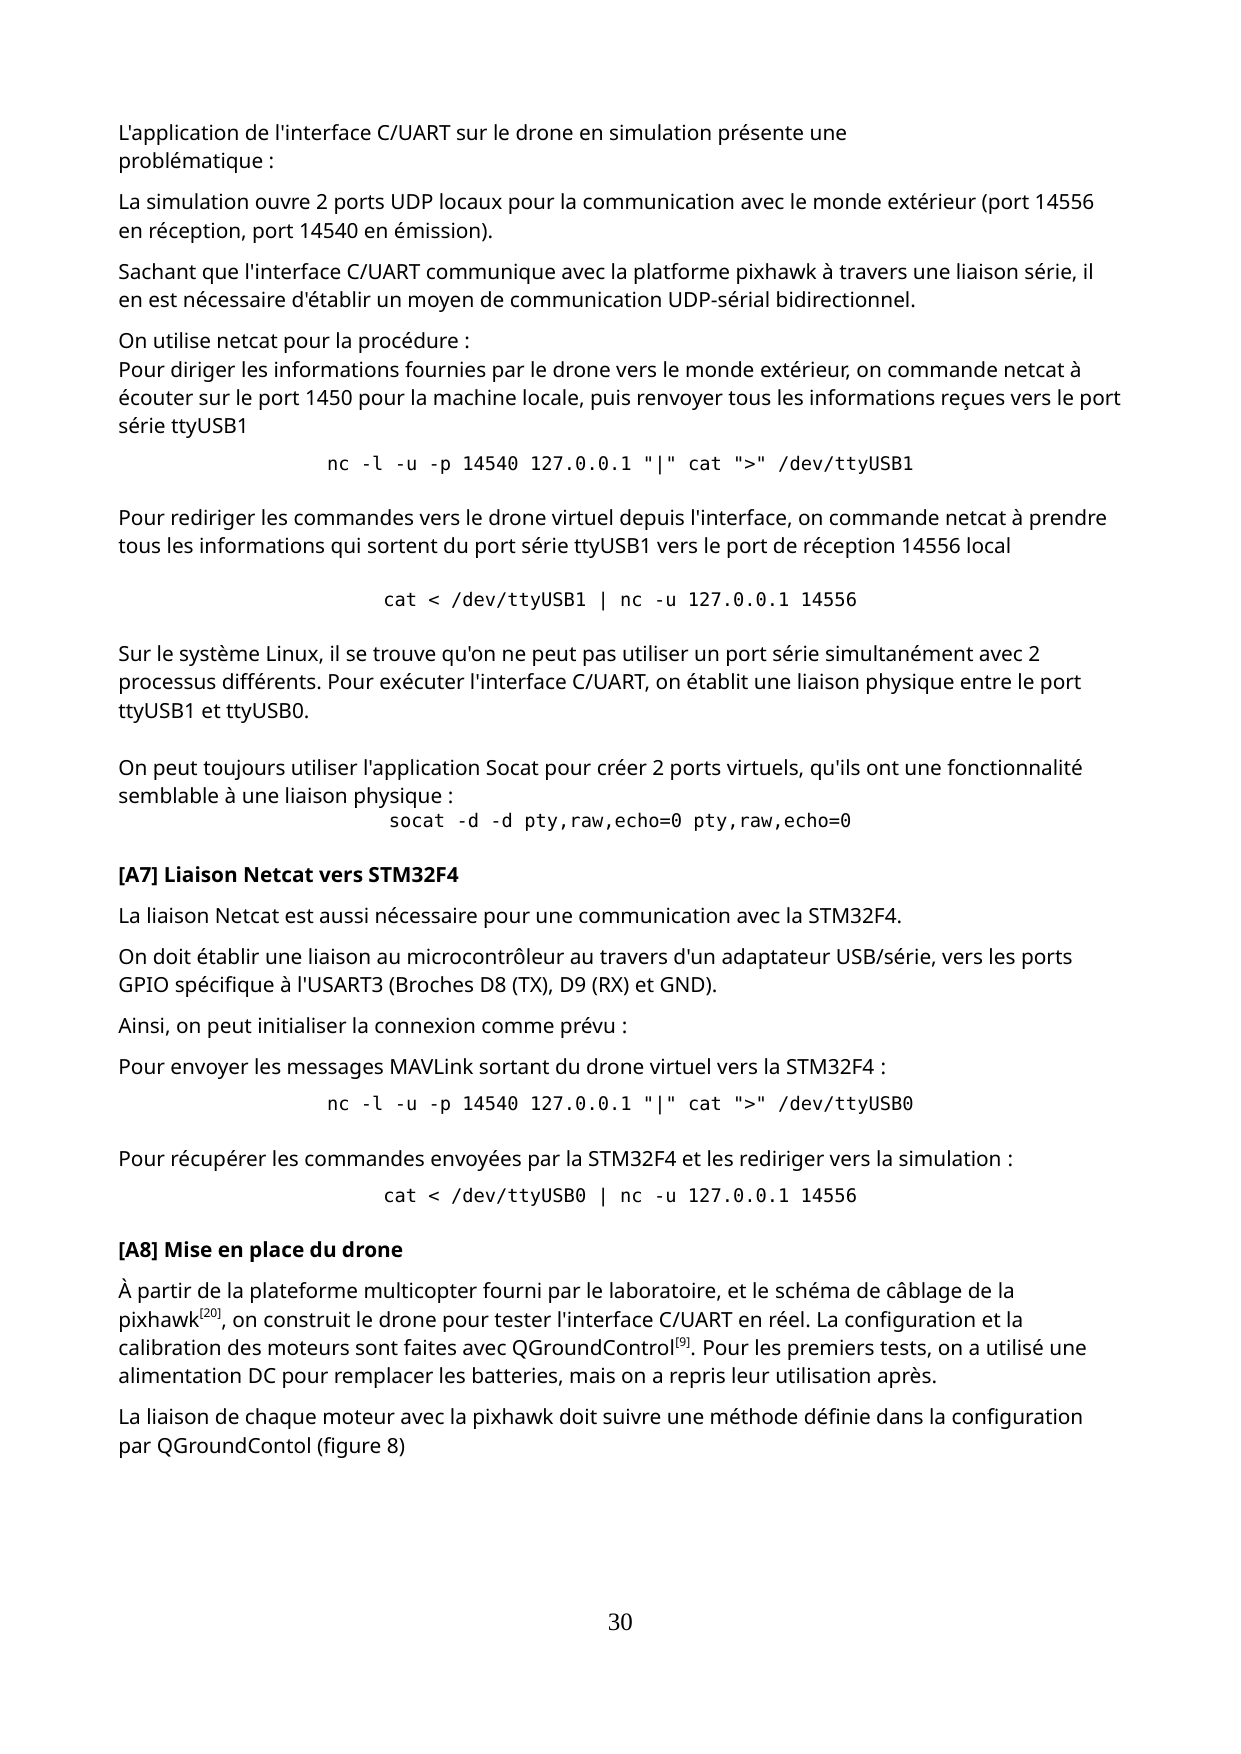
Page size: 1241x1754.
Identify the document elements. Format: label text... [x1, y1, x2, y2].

subtitle Sur le système Linux, il se trouve qu'on ne peut pas utiliser un port série simultanément avec 2 processus différents. Pour exécuter l'interface C/UART, on établit une liaison physique entre le port ttyUSB1 et ttyUSB0. [118, 639, 1122, 724]
subtitle Ainsi, on peut initialiser la connexion comme prévu : [118, 1011, 1122, 1040]
subtitle L'application de l'interface C/UART sur le drone en simulation présente une problématique : [118, 118, 1122, 175]
subtitle On peut toujours utiliser l'application Socat pour créer 2 ports virtuels, qu'ils ont une fonctionnalité semblable à une liaison physique : [118, 753, 1122, 810]
subtitle cat < /dev/ttyUSB1 | nc -u 127.0.0.1 14556 [118, 560, 1122, 611]
subtitle cat < /dev/ttyUSB0 | nc -u 127.0.0.1 14556 [118, 1185, 1122, 1207]
subtitle [A8] Mise en place du drone [118, 1235, 1122, 1264]
subtitle La liaison de chaque moteur avec la pixhawk doit suivre une méthode définie dans la configuration par QGroundContol (figure 8) [118, 1402, 1122, 1459]
subtitle [A7] Liaison Netcat vers STM32F4 [118, 860, 1122, 888]
subtitle On doit établir une liaison au microcontrôleur au travers d'un adaptateur USB/série, vers les ports GPIO spécifique à l'USART3 (Broches D8 (TX), D9 (RX) et GND). [118, 942, 1122, 999]
subtitle La simulation ouvre 2 ports UDP locaux pour la communication avec le monde extérieur (port 14556 en réception, port 14540 en émission). [118, 187, 1122, 244]
subtitle Pour envoyer les messages MAVLink sortant du drone virtuel vers la STM32F4 : [118, 1052, 1122, 1081]
subtitle Pour rediriger les commandes vers le drone virtuel depuis l'interface, on commande netcat à prendre tous les informations qui sortent du port série ttyUSB1 vers le port de réception 14556 local [118, 503, 1122, 560]
subtitle On utilise netcat pour la procédure : Pour diriger les informations fournies par le drone vers le monde extérieur, on commande netcat à écouter sur le port 1450 pour la machine locale, puis renvoyer tous les informations reçues vers le port série ttyUSB1 [118, 326, 1122, 440]
subtitle socat -d -d pty,raw,echo=0 pty,raw,echo=0 [118, 810, 1122, 832]
subtitle nc -l -u -p 14540 127.0.0.1 "|" cat ">" /dev/ttyUSB1 [118, 452, 1122, 474]
subtitle Pour récupérer les commandes envoyées par la STM32F4 et les rediriger vers la simulation : [118, 1144, 1122, 1172]
subtitle À partir de la plateforme multicopter fourni par le laboratoire, et le schéma de câblage de la pixhawk[20], on construit le drone pour tester l'interface C/UART en réel. La configuration et la calibration des moteurs sont faites avec QGroundControl[9]. Pour les premiers tests, on a utilisé une alimentation DC pour remplacer les batteries, mais on a repris leur utilisation après. [118, 1276, 1122, 1390]
subtitle nc -l -u -p 14540 127.0.0.1 "|" cat ">" /dev/ttyUSB0 [118, 1093, 1122, 1115]
subtitle Sachant que l'interface C/UART communique avec la platforme pixhawk à travers une liaison série, il en est nécessaire d'établir un moyen de communication UDP-sérial bidirectionnel. [118, 257, 1122, 314]
subtitle La liaison Netcat est aussi nécessaire pour une communication avec la STM32F4. [118, 901, 1122, 929]
